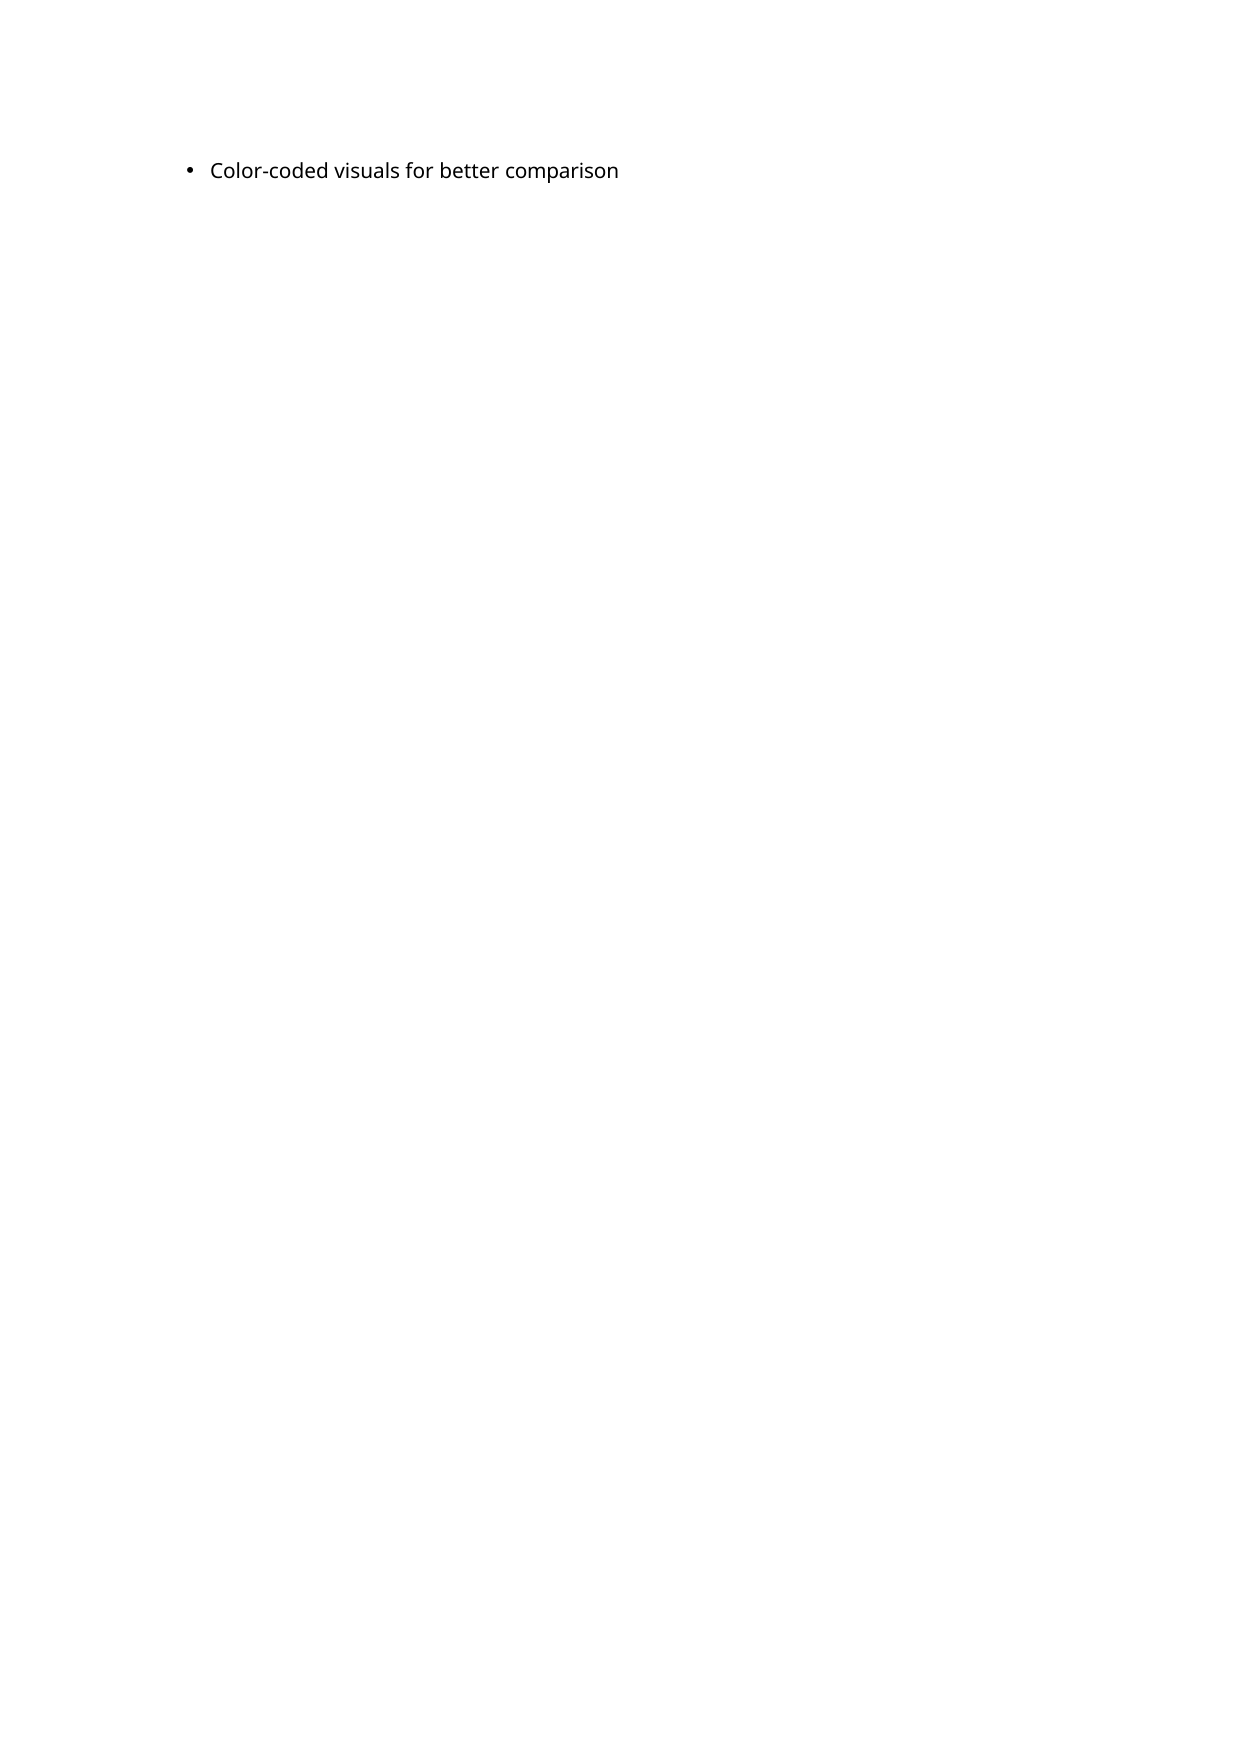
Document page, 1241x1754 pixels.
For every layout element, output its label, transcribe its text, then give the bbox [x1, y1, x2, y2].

list Color-coded visuals for better comparison [186, 156, 1078, 185]
